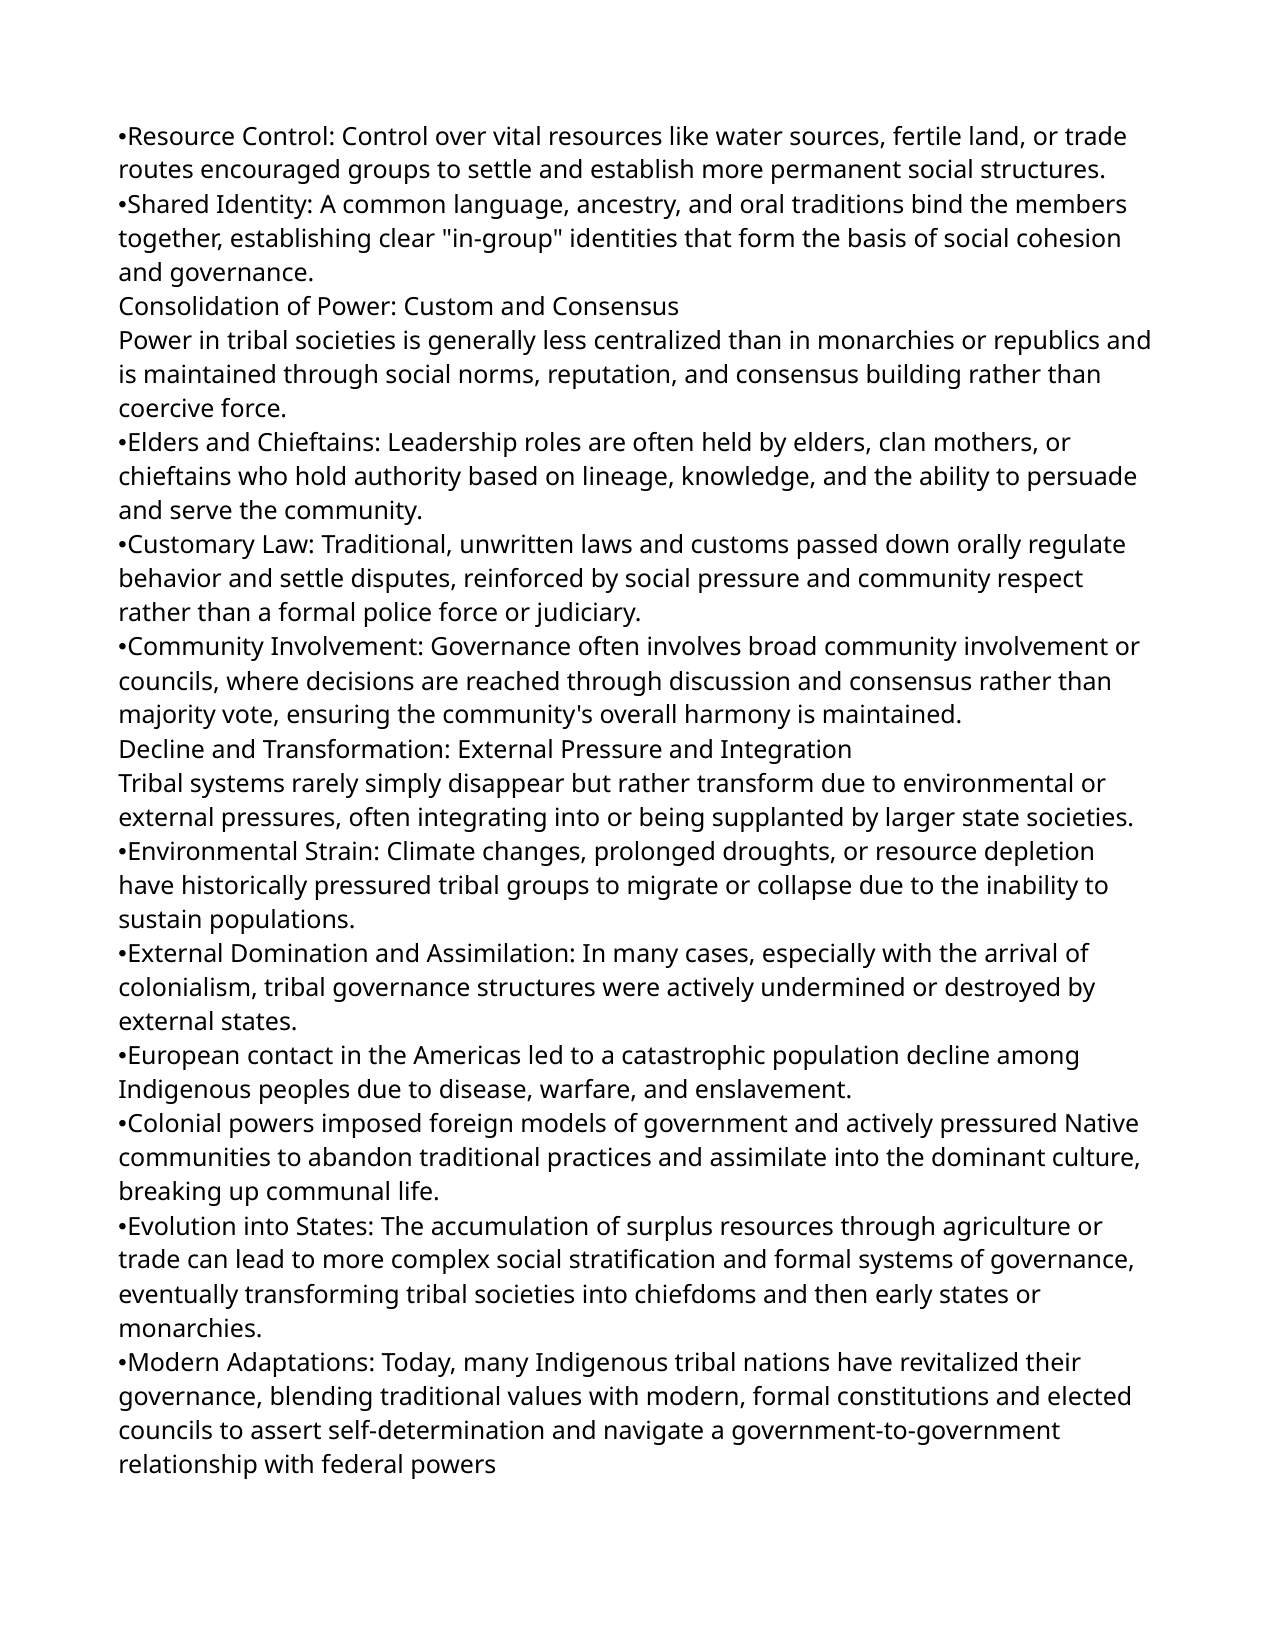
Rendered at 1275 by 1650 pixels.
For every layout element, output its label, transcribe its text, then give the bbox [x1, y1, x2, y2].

list Modern Adaptations: Today, many Indigenous tribal nations have revitalized their governance, blending traditional values with modern, formal constitutions and elected councils to assert self-determination and navigate a government-to-government relationship with federal powers [118, 1344, 1157, 1481]
list Resource Control: Control over vital resources like water sources, fertile land, or trade routes encouraged groups to settle and establish more permanent social structures. [118, 118, 1157, 186]
list Community Involvement: Governance often involves broad community involvement or councils, where decisions are reached through discussion and consensus rather than majority vote, ensuring the community's overall harmony is maintained. [118, 629, 1157, 731]
text Power in tribal societies is generally less centralized than in monarchies or republics and is maintained through social norms, reputation, and consensus building rather than coercive force. [118, 322, 1157, 425]
text Consolidation of Power: Custom and Consensus [118, 288, 1157, 322]
list Shared Identity: A common language, ancestry, and oral traditions bind the members together, establishing clear "in-group" identities that form the basis of social cohesion and governance. [118, 186, 1157, 288]
text Tribal systems rarely simply disappear but rather transform due to environmental or external pressures, often integrating into or being supplanted by larger state societies. [118, 765, 1157, 833]
list Colonial powers imposed foreign models of government and actively pressured Native communities to abandon traditional practices and assimilate into the dominant culture, breaking up communal life. [118, 1106, 1157, 1208]
list External Domination and Assimilation: In many cases, especially with the arrival of colonialism, tribal governance structures were actively undermined or destroyed by external states. [118, 936, 1157, 1038]
text Decline and Transformation: External Pressure and Integration [118, 731, 1157, 765]
list Customary Law: Traditional, unwritten laws and customs passed down orally regulate behavior and settle disputes, reinforced by social pressure and community respect rather than a formal police force or judiciary. [118, 527, 1157, 629]
list European contact in the Americas led to a catastrophic population decline among Indigenous peoples due to disease, warfare, and enslavement. [118, 1038, 1157, 1106]
list Evolution into States: The accumulation of surplus resources through agriculture or trade can lead to more complex social stratification and formal systems of governance, eventually transforming tribal societies into chiefdoms and then early states or monarchies. [118, 1208, 1157, 1344]
list Environmental Strain: Climate changes, prolonged droughts, or resource depletion have historically pressured tribal groups to migrate or collapse due to the inability to sustain populations. [118, 833, 1157, 936]
list Elders and Chieftains: Leadership roles are often held by elders, clan mothers, or chieftains who hold authority based on lineage, knowledge, and the ability to persuade and serve the community. [118, 425, 1157, 527]
